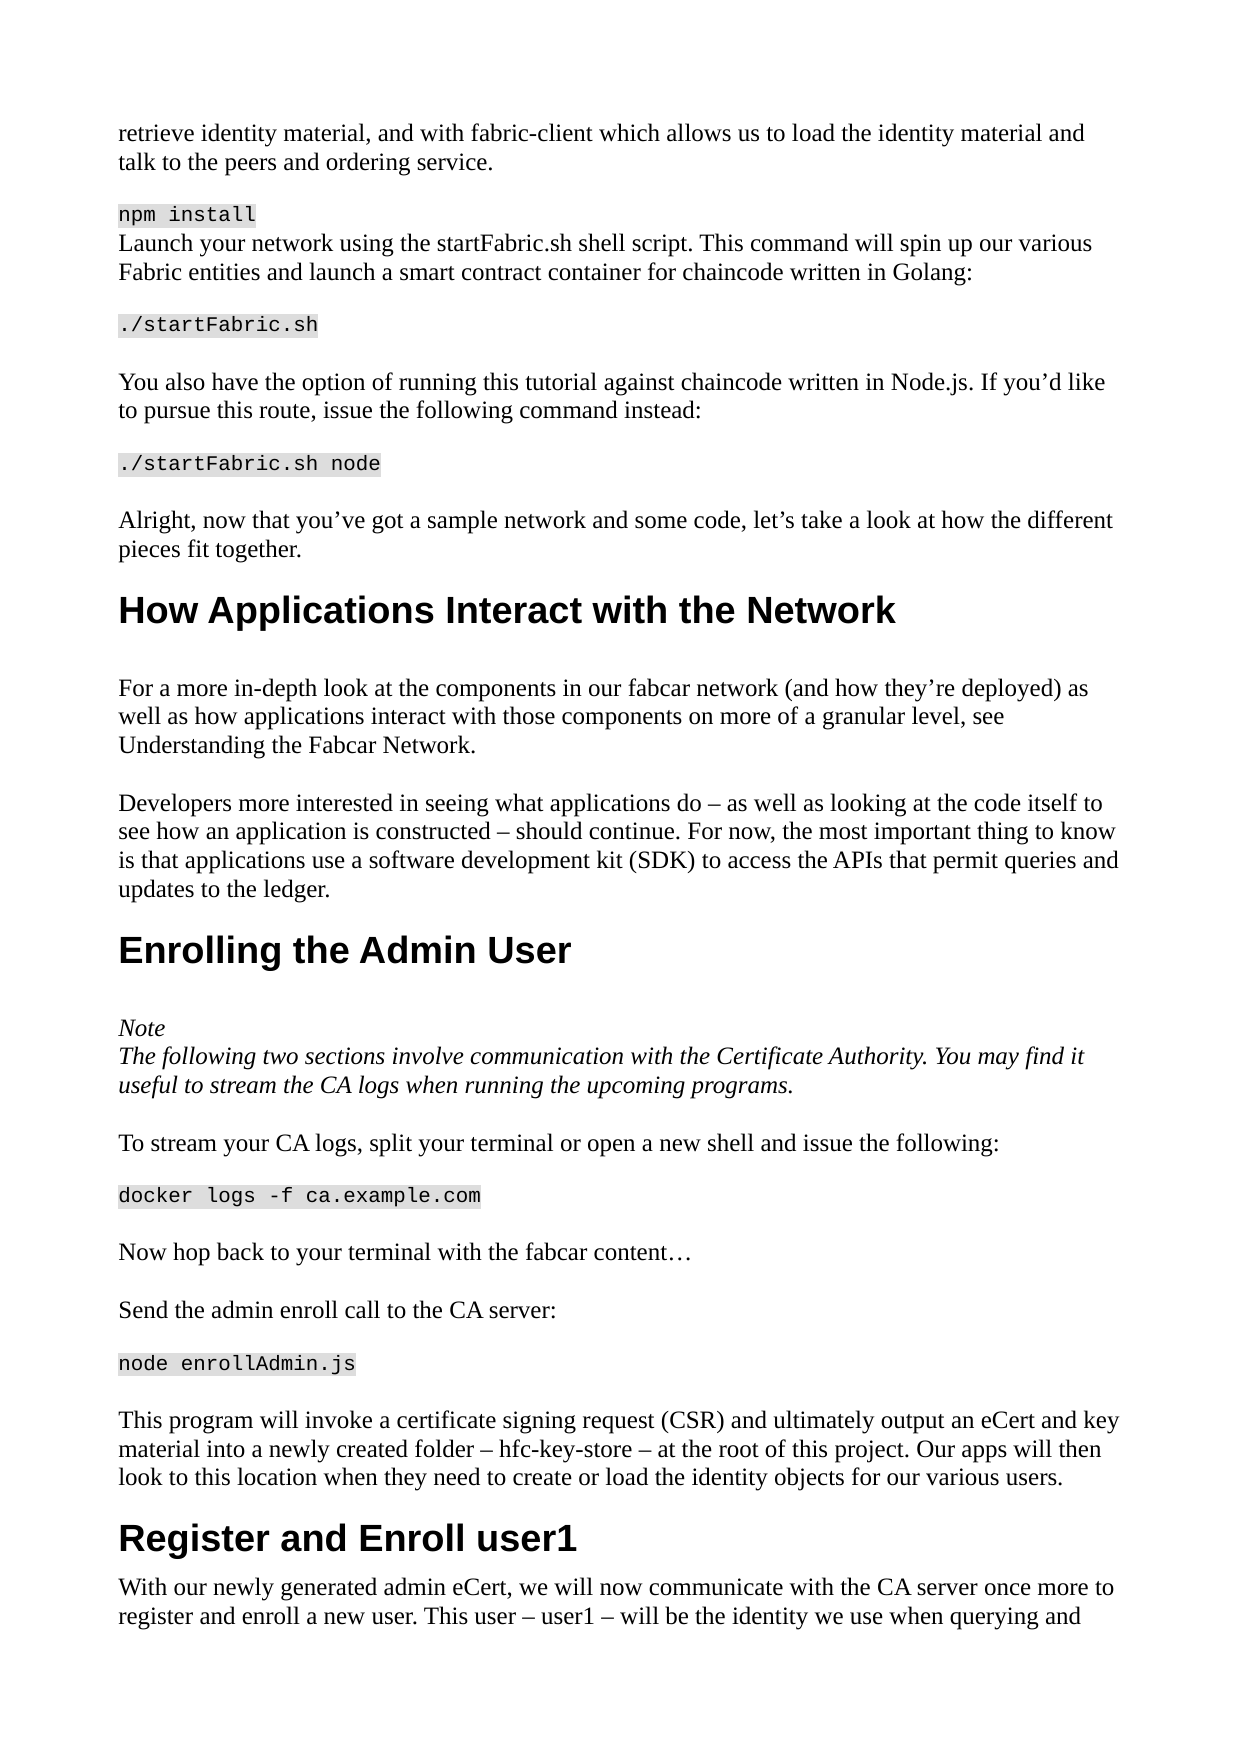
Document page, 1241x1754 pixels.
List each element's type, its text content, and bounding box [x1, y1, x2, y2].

text ./startFabric.sh [118, 314, 1122, 338]
text You also have the option of running this tutorial against chaincode written in Node.js. If you’d like to pursue this route, issue the following command instead: [118, 367, 1122, 424]
text docker logs -f ca.example.com [118, 1185, 1122, 1209]
text Note [118, 1013, 1122, 1041]
subtitle Register and Enroll user1 [118, 1516, 1122, 1560]
text ./startFabric.sh node [118, 453, 1122, 477]
text With our newly generated admin eCert, we will now communicate with the CA server once more to register and enroll a new user. This user – user1 – will be the identity we use when querying and [118, 1572, 1122, 1630]
subtitle How Applications Interact with the Network [118, 588, 1122, 631]
text The following two sections involve communication with the Certificate Authority. You may find it useful to stream the CA logs when running the upcoming programs. [118, 1041, 1122, 1099]
text Now hop back to your terminal with the fabcar content… [118, 1237, 1122, 1266]
text Developers more interested in seeing what applications do – as well as looking at the code itself to see how an application is constructed – should continue. For now, the most important thing to know is that applications use a software development kit (SDK) to access the APIs that permit queries and updates to the ledger. [118, 788, 1122, 903]
text retrieve identity material, and with fabric-client which allows us to load the identity material and talk to the peers and ordering service. [118, 118, 1122, 176]
text To stream your CA logs, split your terminal or open a new shell and issue the following: [118, 1128, 1122, 1156]
text Alright, now that you’ve got a sample network and some code, let’s take a look at how the different pieces fit together. [118, 505, 1122, 563]
text Send the admin enroll call to the CA server: [118, 1295, 1122, 1324]
text This program will invoke a certificate signing request (CSR) and ultimately output an eCert and key material into a newly created folder – hfc-key-store – at the root of this project. Our apps will then look to this location when they need to create or load the identity objects for our various users. [118, 1405, 1122, 1491]
text npm install [118, 204, 1122, 228]
text node enrollAdmin.js [118, 1352, 1122, 1376]
text For a more in-depth look at the components in our fabcar network (and how they’re deployed) as well as how applications interact with those components on more of a granular level, see Understanding the Fabcar Network. [118, 673, 1122, 759]
text Launch your network using the startFabric.sh shell script. This command will spin up our various Fabric entities and launch a smart contract container for chaincode written in Golang: [118, 228, 1122, 286]
subtitle Enrolling the Admin User [118, 928, 1122, 971]
